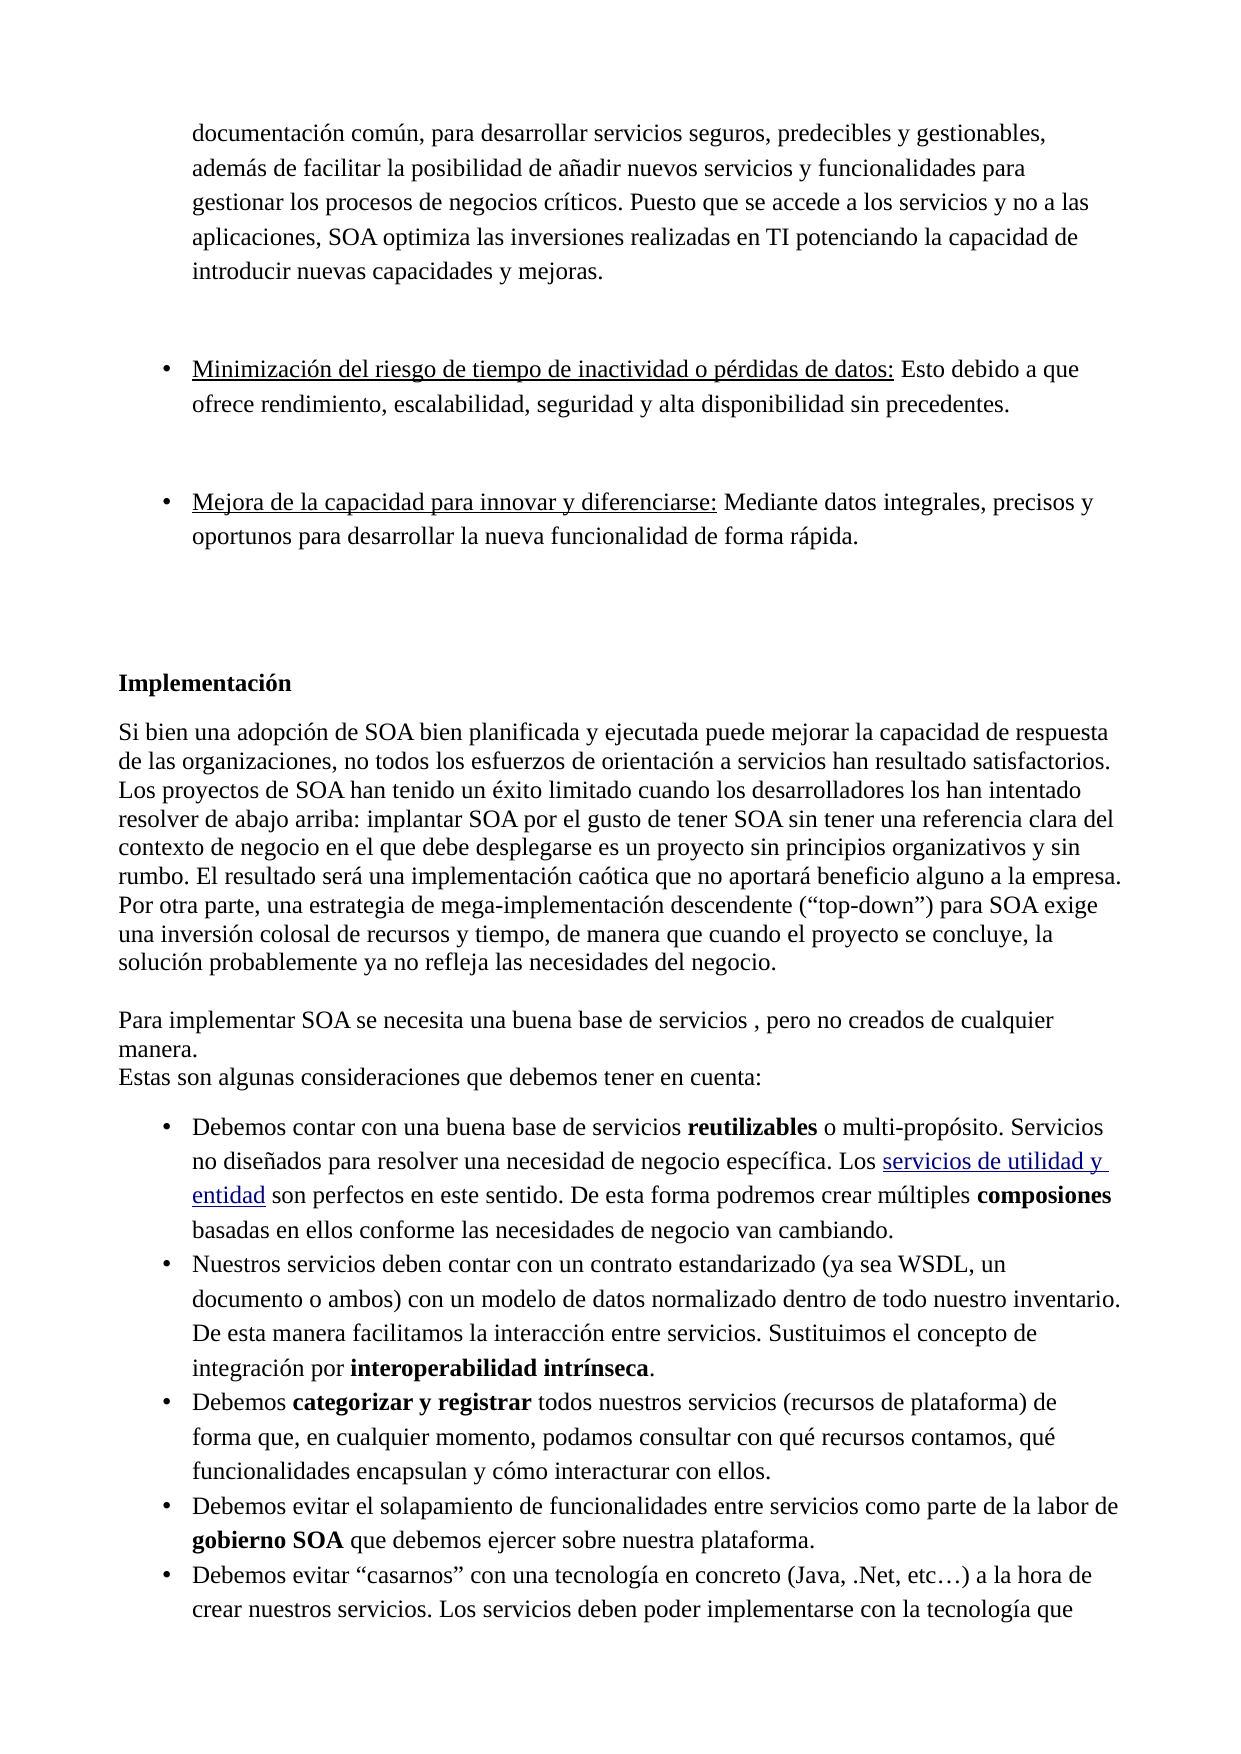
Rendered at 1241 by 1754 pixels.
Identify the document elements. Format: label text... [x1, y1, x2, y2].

list Debemos evitar “casarnos” con una tecnología en concreto (Java, .Net, etc…) a la hora de crear nuestros servicios. Los servicios deben poder implementarse con la tecnología que [162, 1560, 1122, 1623]
list documentación común, para desarrollar servicios seguros, predecibles y gestionables, además de facilitar la posibilidad de añadir nuevos servicios y funcionalidades para gestionar los procesos de negocios críticos. Puesto que se accede a los servicios y no a las aplicaciones, SOA optimiza las inversiones realizadas en TI potenciando la capacidad de introducir nuevas capacidades y mejoras. [162, 118, 1122, 285]
list Nuestros servicios deben contar con un contrato estandarizado (ya sea WSDL, un documento o ambos) con un modelo de datos normalizado dentro de todo nuestro inventario. De esta manera facilitamos la interacción entre servicios. Sustituimos el concepto de integración por interoperabilidad intrínseca. [162, 1249, 1122, 1382]
list Debemos categorizar y registrar todos nuestros servicios (recursos de plataforma) de forma que, en cualquier momento, podamos consultar con qué recursos contamos, qué funcionalidades encapsulan y cómo interacturar con ellos. [162, 1387, 1122, 1485]
list Debemos contar con una buena base de servicios reutilizables o multi-propósito. Servicios no diseñados para resolver una necesidad de negocio específica. Los servicios de utilidad y entidad son perfectos en este sentido. De esta forma podremos crear múltiples composiones basadas en ellos conforme las necesidades de negocio van cambiando. [162, 1112, 1122, 1244]
text Si bien una adopción de SOA bien planificada y ejecutada puede mejorar la capacidad de respuesta de las organizaciones, no todos los esfuerzos de orientación a servicios han resultado satisfactorios. Los proyectos de SOA han tenido un éxito limitado cuando los desarrolladores los han intentado resolver de abajo arriba: implantar SOA por el gusto de tener SOA sin tener una referencia clara del contexto de negocio en el que debe desplegarse es un proyecto sin principios organizativos y sin rumbo. El resultado será una implementación caótica que no aportará beneficio alguno a la empresa. Por otra parte, una estrategia de mega-implementación descendente (“top-down”) para SOA exige una inversión colosal de recursos y tiempo, de manera que cuando el proyecto se concluye, la solución probablemente ya no refleja las necesidades del negocio. [118, 717, 1122, 976]
list Minimización del riesgo de tiempo de inactividad o pérdidas de datos: Esto debido a que ofrece rendimiento, escalabilidad, seguridad y alta disponibilidad sin precedentes. [162, 354, 1122, 417]
list Mejora de la capacidad para innovar y diferenciarse: Mediante datos integrales, precisos y oportunos para desarrollar la nueva funcionalidad de forma rápida. [162, 487, 1122, 550]
text Para implementar SOA se necesita una buena base de servicios , pero no creados de cualquier manera. [118, 1005, 1122, 1062]
text Estas son algunas consideraciones que debemos tener en cuenta: [118, 1062, 1122, 1091]
text Implementación [118, 668, 1122, 697]
list Debemos evitar el solapamiento de funcionalidades entre servicios como parte de la labor de gobierno SOA que debemos ejercer sobre nuestra plataforma. [162, 1491, 1122, 1554]
